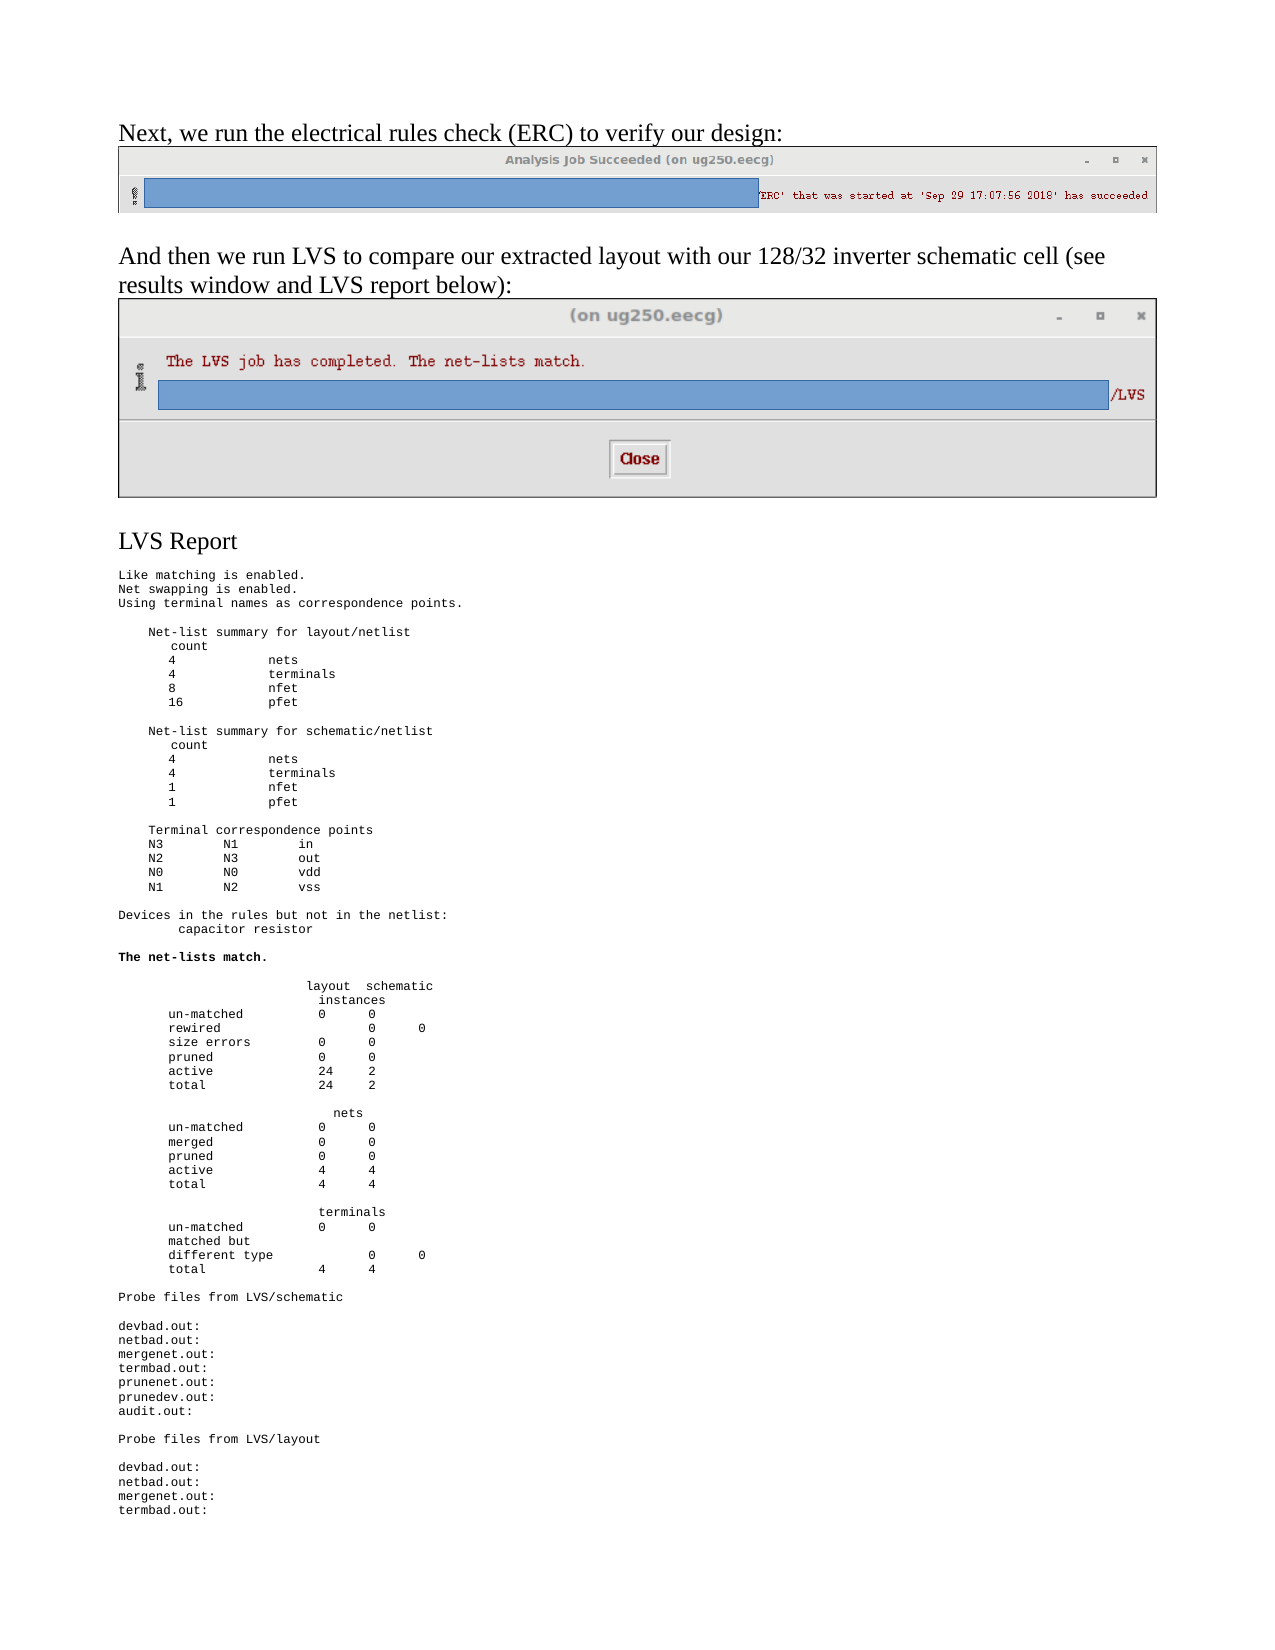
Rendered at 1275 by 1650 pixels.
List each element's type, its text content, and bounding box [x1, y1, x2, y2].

text Net-list summary for layout/netlist [118, 626, 1157, 640]
text un-matched 0 0 [118, 1221, 1157, 1235]
text LVS Report [118, 526, 1157, 555]
text total 4 4 [118, 1178, 1157, 1192]
text different type 0 0 [118, 1249, 1157, 1263]
text 4 nets [118, 753, 1157, 767]
text 16 pfet [118, 696, 1157, 711]
text 1 nfet [118, 781, 1157, 796]
text active 4 4 [118, 1164, 1157, 1178]
text 8 nfet [118, 682, 1157, 696]
text netbad.out: [118, 1334, 1157, 1348]
text 4 terminals [118, 668, 1157, 682]
text devbad.out: [118, 1461, 1157, 1476]
picture [118, 298, 1157, 498]
text 1 pfet [118, 796, 1157, 810]
text matched but [118, 1235, 1157, 1249]
text mergenet.out: [118, 1490, 1157, 1504]
text N3 N1 in [118, 838, 1157, 852]
text un-matched 0 0 [118, 1008, 1157, 1022]
text count [118, 640, 1157, 654]
text And then we run LVS to compare our extracted layout with our 128/32 inverter schematic cell (see results window and LVS report below): [118, 241, 1157, 298]
text 4 terminals [118, 767, 1157, 781]
text mergenet.out: [118, 1348, 1157, 1362]
text un-matched 0 0 [118, 1121, 1157, 1136]
text nets [118, 1107, 1157, 1121]
text Using terminal names as correspondence points. [118, 597, 1157, 611]
text Like matching is enabled. [118, 569, 1157, 583]
text Net-list summary for schematic/netlist [118, 725, 1157, 739]
text size errors 0 0 [118, 1036, 1157, 1051]
text N2 N3 out [118, 852, 1157, 866]
text Probe files from LVS/layout [118, 1433, 1157, 1447]
text merged 0 0 [118, 1136, 1157, 1150]
text termbad.out: [118, 1504, 1157, 1518]
text count [118, 739, 1157, 753]
text 4 nets [118, 654, 1157, 668]
text pruned 0 0 [118, 1150, 1157, 1164]
text netbad.out: [118, 1476, 1157, 1490]
text pruned 0 0 [118, 1051, 1157, 1065]
text capacitor resistor [118, 923, 1157, 937]
text prunedev.out: [118, 1391, 1157, 1405]
text termbad.out: [118, 1362, 1157, 1376]
text instances [118, 994, 1157, 1008]
text Net swapping is enabled. [118, 583, 1157, 597]
text Devices in the rules but not in the netlist: [118, 909, 1157, 923]
text Terminal correspondence points [118, 824, 1157, 838]
text total 4 4 [118, 1263, 1157, 1277]
text N1 N2 vss [118, 881, 1157, 895]
text active 24 2 [118, 1065, 1157, 1079]
text prunenet.out: [118, 1376, 1157, 1391]
text total 24 2 [118, 1079, 1157, 1093]
text devbad.out: [118, 1320, 1157, 1334]
text layout schematic [118, 980, 1157, 994]
text N0 N0 vdd [118, 866, 1157, 881]
text The net-lists match. [118, 951, 1157, 966]
text Probe files from LVS/schematic [118, 1291, 1157, 1306]
picture [118, 146, 1157, 213]
text rewired 0 0 [118, 1022, 1157, 1036]
text Next, we run the electrical rules check (ERC) to verify our design: [118, 118, 1157, 146]
text audit.out: [118, 1405, 1157, 1419]
text terminals [118, 1206, 1157, 1221]
